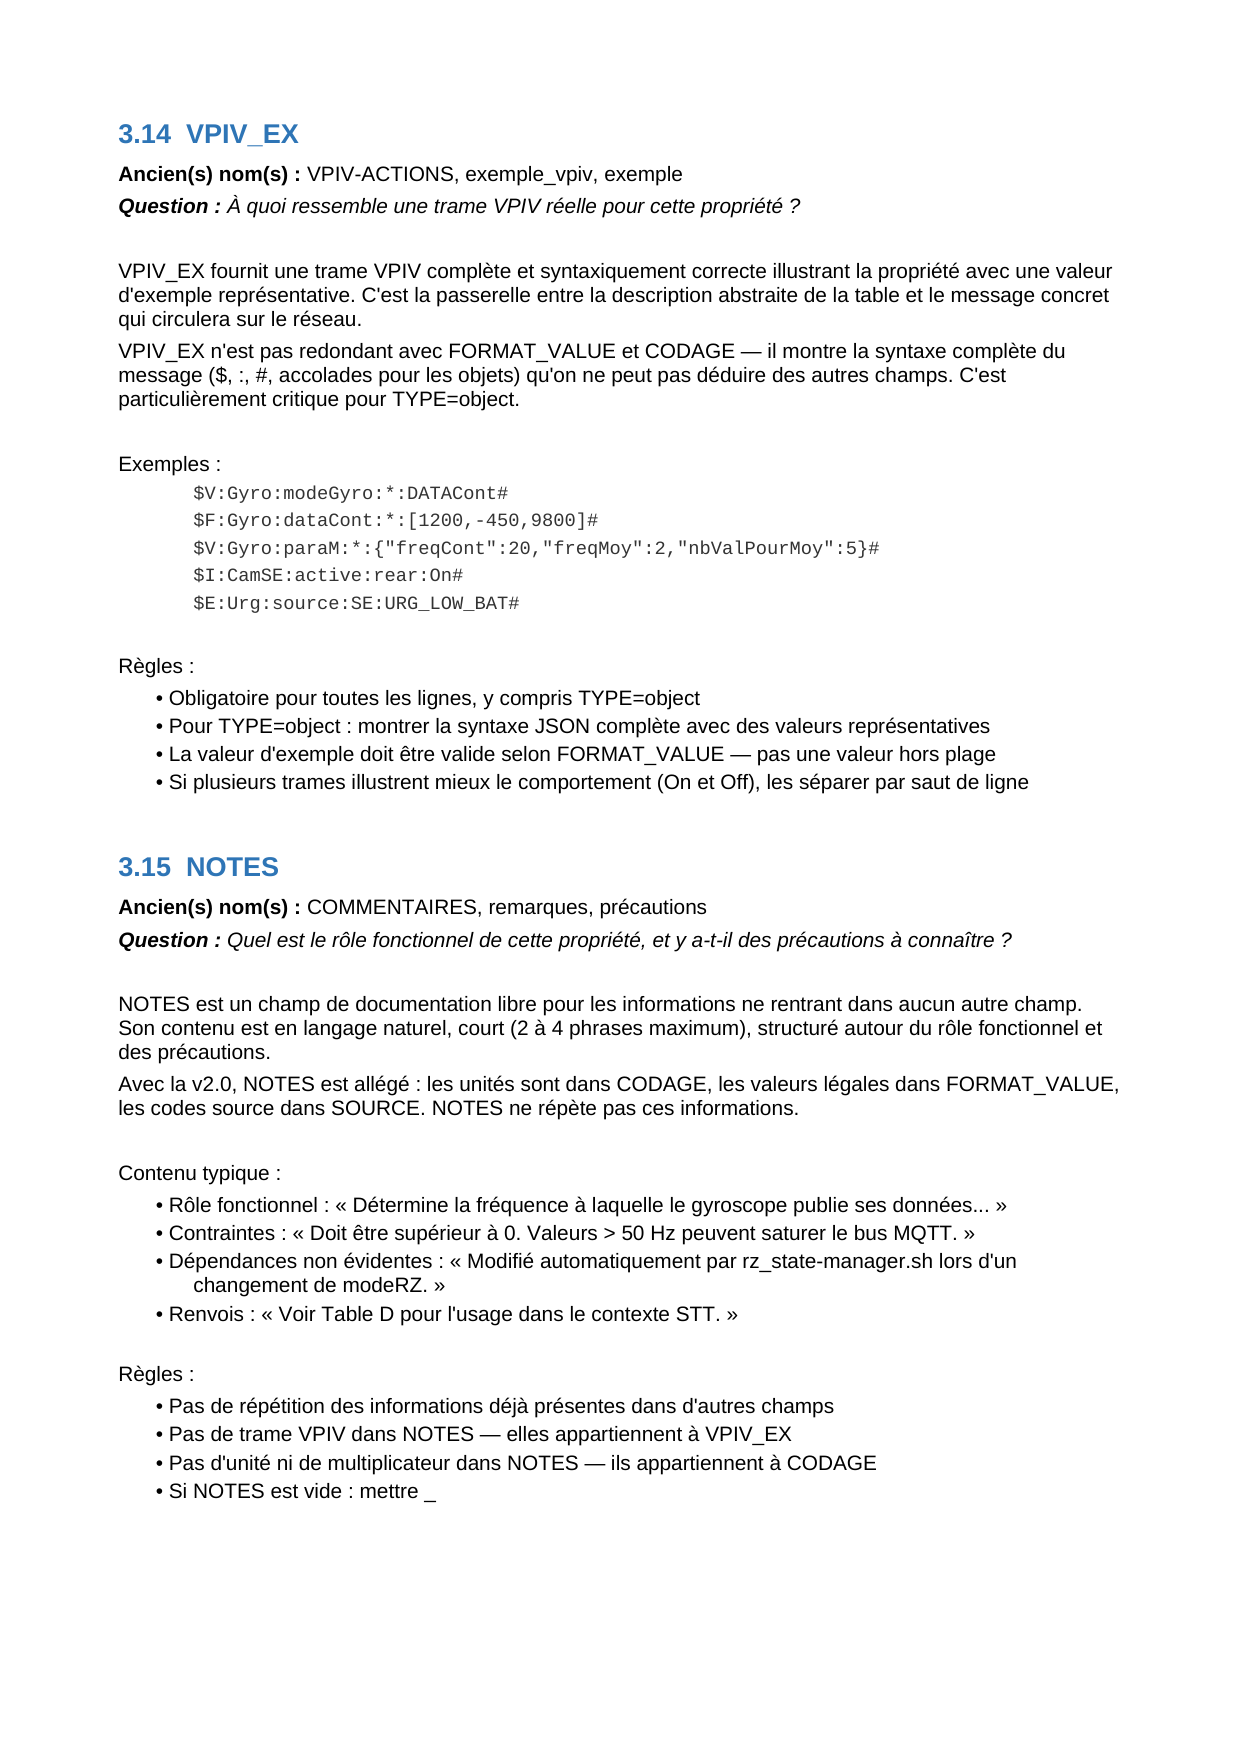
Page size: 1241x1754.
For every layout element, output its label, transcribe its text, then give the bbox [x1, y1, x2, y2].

text • Pas de répétition des informations déjà présentes dans d'autres champs [156, 1394, 1122, 1418]
text $I:CamSE:active:rear:On# [193, 566, 1122, 587]
text • Pas de trame VPIV dans NOTES — elles appartiennent à VPIV_EX [156, 1422, 1122, 1446]
text $V:Gyro:paraM:*:{"freqCont":20,"freqMoy":2,"nbValPourMoy":5}# [193, 539, 1122, 560]
text NOTES est un champ de documentation libre pour les informations ne rentrant dans aucun autre champ. Son contenu est en langage naturel, court (2 à 4 phrases maximum), structuré autour du rôle fonctionnel et des précautions. [118, 992, 1122, 1064]
text Exemples : [118, 451, 1122, 475]
text Avec la v2.0, NOTES est allégé : les unités sont dans CODAGE, les valeurs légales dans FORMAT_VALUE, les codes source dans SOURCE. NOTES ne répète pas ces informations. [118, 1072, 1122, 1120]
text Contenu typique : [118, 1161, 1122, 1185]
text VPIV_EX n'est pas redondant avec FORMAT_VALUE et CODAGE — il montre la syntaxe complète du message ($, :, #, accolades pour les objets) qu'on ne peut pas déduire des autres champs. C'est particulièrement critique pour TYPE=object. [118, 339, 1122, 411]
text $V:Gyro:modeGyro:*:DATACont# [193, 484, 1122, 505]
text Règles : [118, 653, 1122, 677]
text Ancien(s) nom(s) : COMMENTAIRES, remarques, précautions [118, 895, 1122, 919]
text • Si plusieurs trames illustrent mieux le comportement (On et Off), les séparer par saut de ligne [156, 770, 1122, 794]
subtitle 3.14 VPIV_EX [118, 118, 1122, 149]
text • La valeur d'exemple doit être valide selon FORMAT_VALUE — pas une valeur hors plage [156, 742, 1122, 766]
text $F:Gyro:dataCont:*:[1200,-450,9800]# [193, 511, 1122, 532]
text • Pour TYPE=object : montrer la syntaxe JSON complète avec des valeurs représentatives [156, 714, 1122, 738]
text • Si NOTES est vide : mettre _ [156, 1478, 1122, 1502]
text • Rôle fonctionnel : « Détermine la fréquence à laquelle le gyroscope publie ses données... » [156, 1193, 1122, 1217]
text • Obligatoire pour toutes les lignes, y compris TYPE=object [156, 686, 1122, 710]
text VPIV_EX fournit une trame VPIV complète et syntaxiquement correcte illustrant la propriété avec une valeur d'exemple représentative. C'est la passerelle entre la description abstraite de la table et le message concret qui circulera sur le réseau. [118, 259, 1122, 331]
text Ancien(s) nom(s) : VPIV-ACTIONS, exemple_vpiv, exemple [118, 162, 1122, 186]
text • Pas d'unité ni de multiplicateur dans NOTES — ils appartiennent à CODAGE [156, 1450, 1122, 1474]
text Question : Quel est le rôle fonctionnel de cette propriété, et y a-t-il des précautions à connaître ? [118, 927, 1122, 951]
text • Contraintes : « Doit être supérieur à 0. Valeurs > 50 Hz peuvent saturer le bus MQTT. » [156, 1221, 1122, 1245]
text $E:Urg:source:SE:URG_LOW_BAT# [193, 594, 1122, 615]
text • Dépendances non évidentes : « Modifié automatiquement par rz_state-manager.sh lors d'un changement de modeRZ. » [156, 1249, 1122, 1297]
subtitle 3.15 NOTES [118, 851, 1122, 883]
text Question : À quoi ressemble une trame VPIV réelle pour cette propriété ? [118, 194, 1122, 218]
text Règles : [118, 1362, 1122, 1386]
text • Renvois : « Voir Table D pour l'usage dans le contexte STT. » [156, 1301, 1122, 1325]
